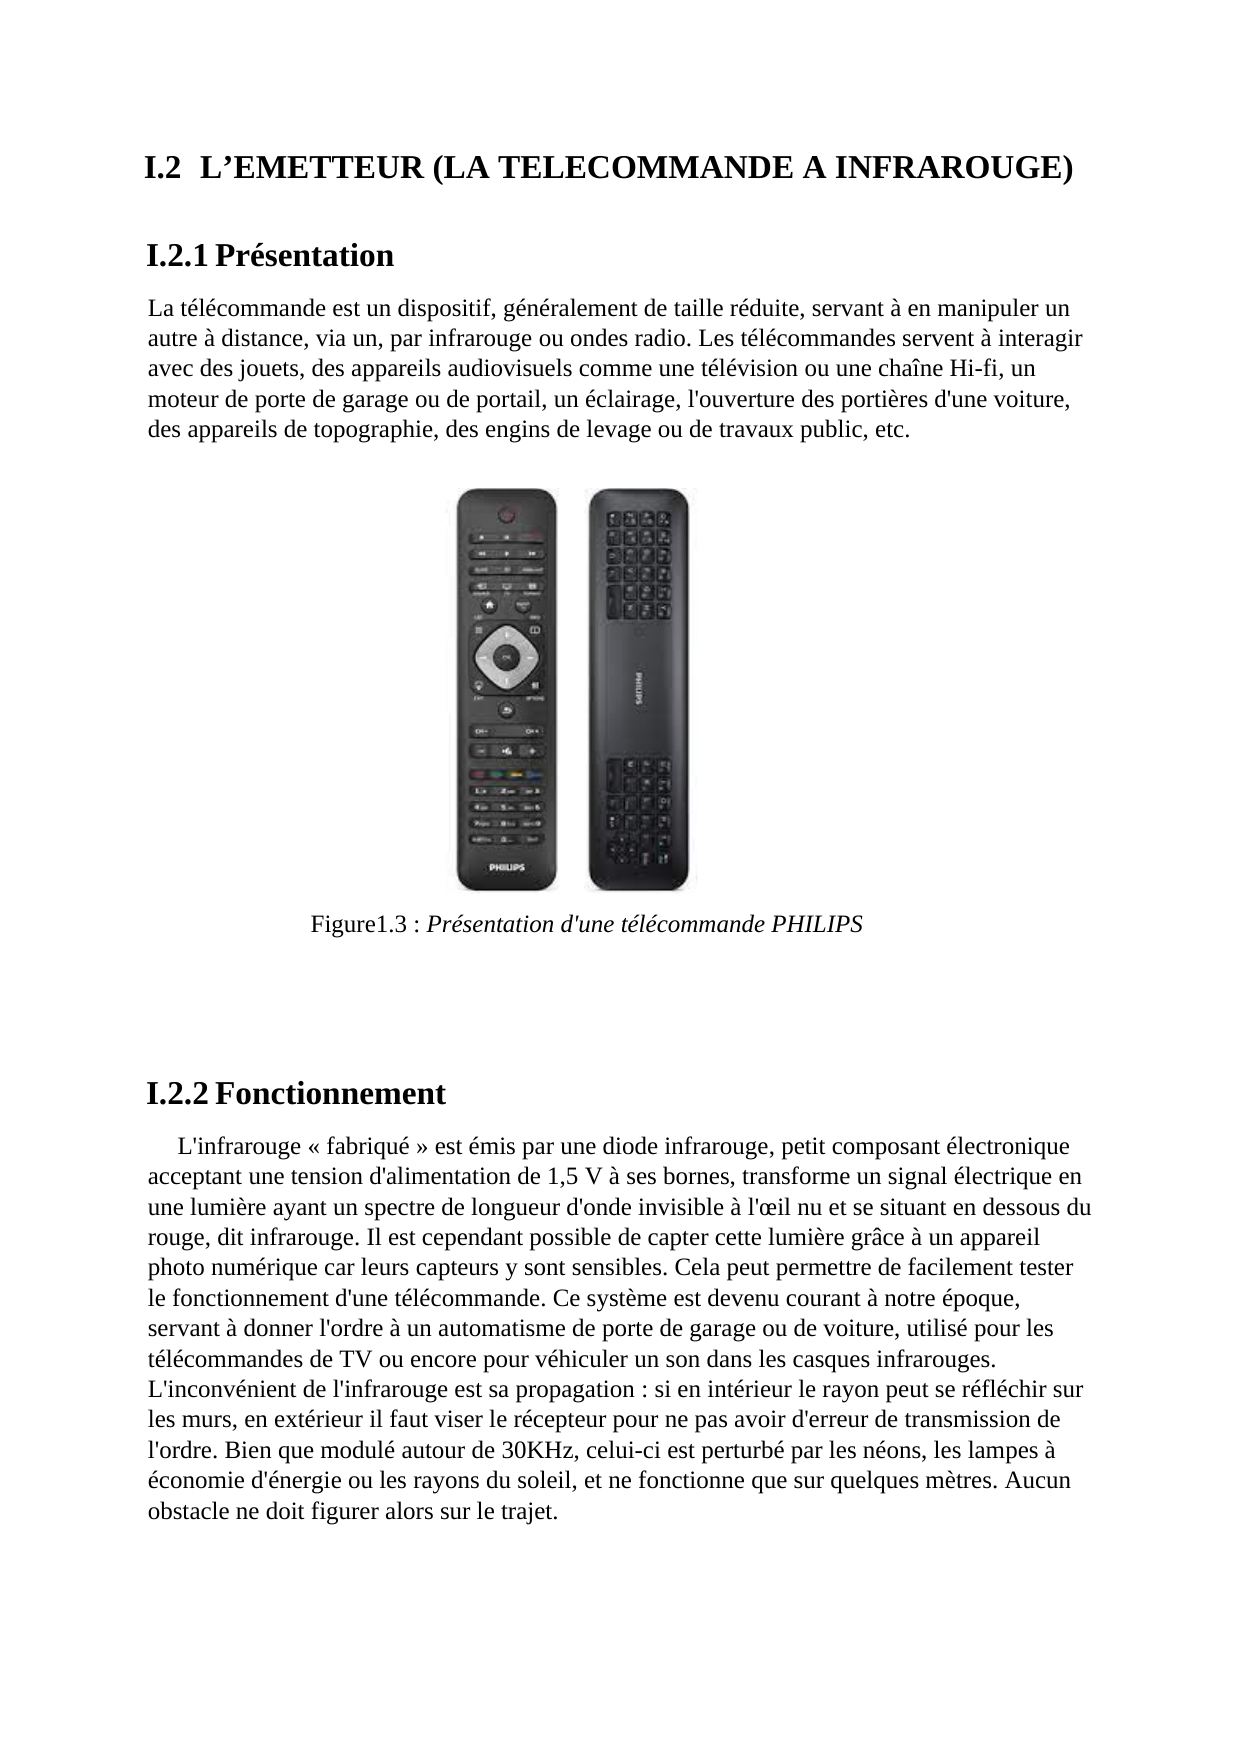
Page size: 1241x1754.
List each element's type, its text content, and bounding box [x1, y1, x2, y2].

list L’EMETTEUR (LA TELECOMMANDE A INFRAROUGE) [162, 148, 1093, 186]
text L'infrarouge « fabriqué » est émis par une diode infrarouge, petit composant électronique acceptant une tension d'alimentation de 1,5 V à ses bornes, transforme un signal électrique en une lumière ayant un spectre de longueur d'onde invisible à l'œil nu et se situant en dessous du rouge, dit infrarouge. Il est cependant possible de capter cette lumière grâce à un appareil photo numérique car leurs capteurs y sont sensibles. Cela peut permettre de facilement tester le fonctionnement d'une télécommande. Ce système est devenu courant à notre époque, servant à donner l'ordre à un automatisme de porte de garage ou de voiture, utilisé pour les télécommandes de TV ou encore pour véhiculer un son dans les casques infrarouges. L'inconvénient de l'infrarouge est sa propagation : si en intérieur le rayon peut se réfléchir sur les murs, en extérieur il faut viser le récepteur pour ne pas avoir d'erreur de transmission de l'ordre. Bien que modulé autour de 30KHz, celui-ci est perturbé par les néons, les lampes à économie d'énergie ou les rayons du soleil, et ne fonctionne que sur quelques mètres. Aucun obstacle ne doit figurer alors sur le trajet. [148, 1131, 1093, 1524]
list Présentation [177, 235, 1093, 274]
text La télécommande est un dispositif, généralement de taille réduite, servant à en manipuler un autre à distance, via un, par infrarouge ou ondes radio. Les télécommandes servent à interagir avec des jouets, des appareils audiovisuels comme une télévision ou une chaîne Hi-fi, un moteur de porte de garage ou de portail, un éclairage, l'ouverture des portières d'une voiture, des appareils de topographie, des engins de levage ou de travaux public, etc. [148, 293, 1093, 443]
list Fonctionnement [177, 1073, 1093, 1112]
text Figure1.3 : Présentation d'une télécommande PHILIPS [310, 909, 877, 937]
